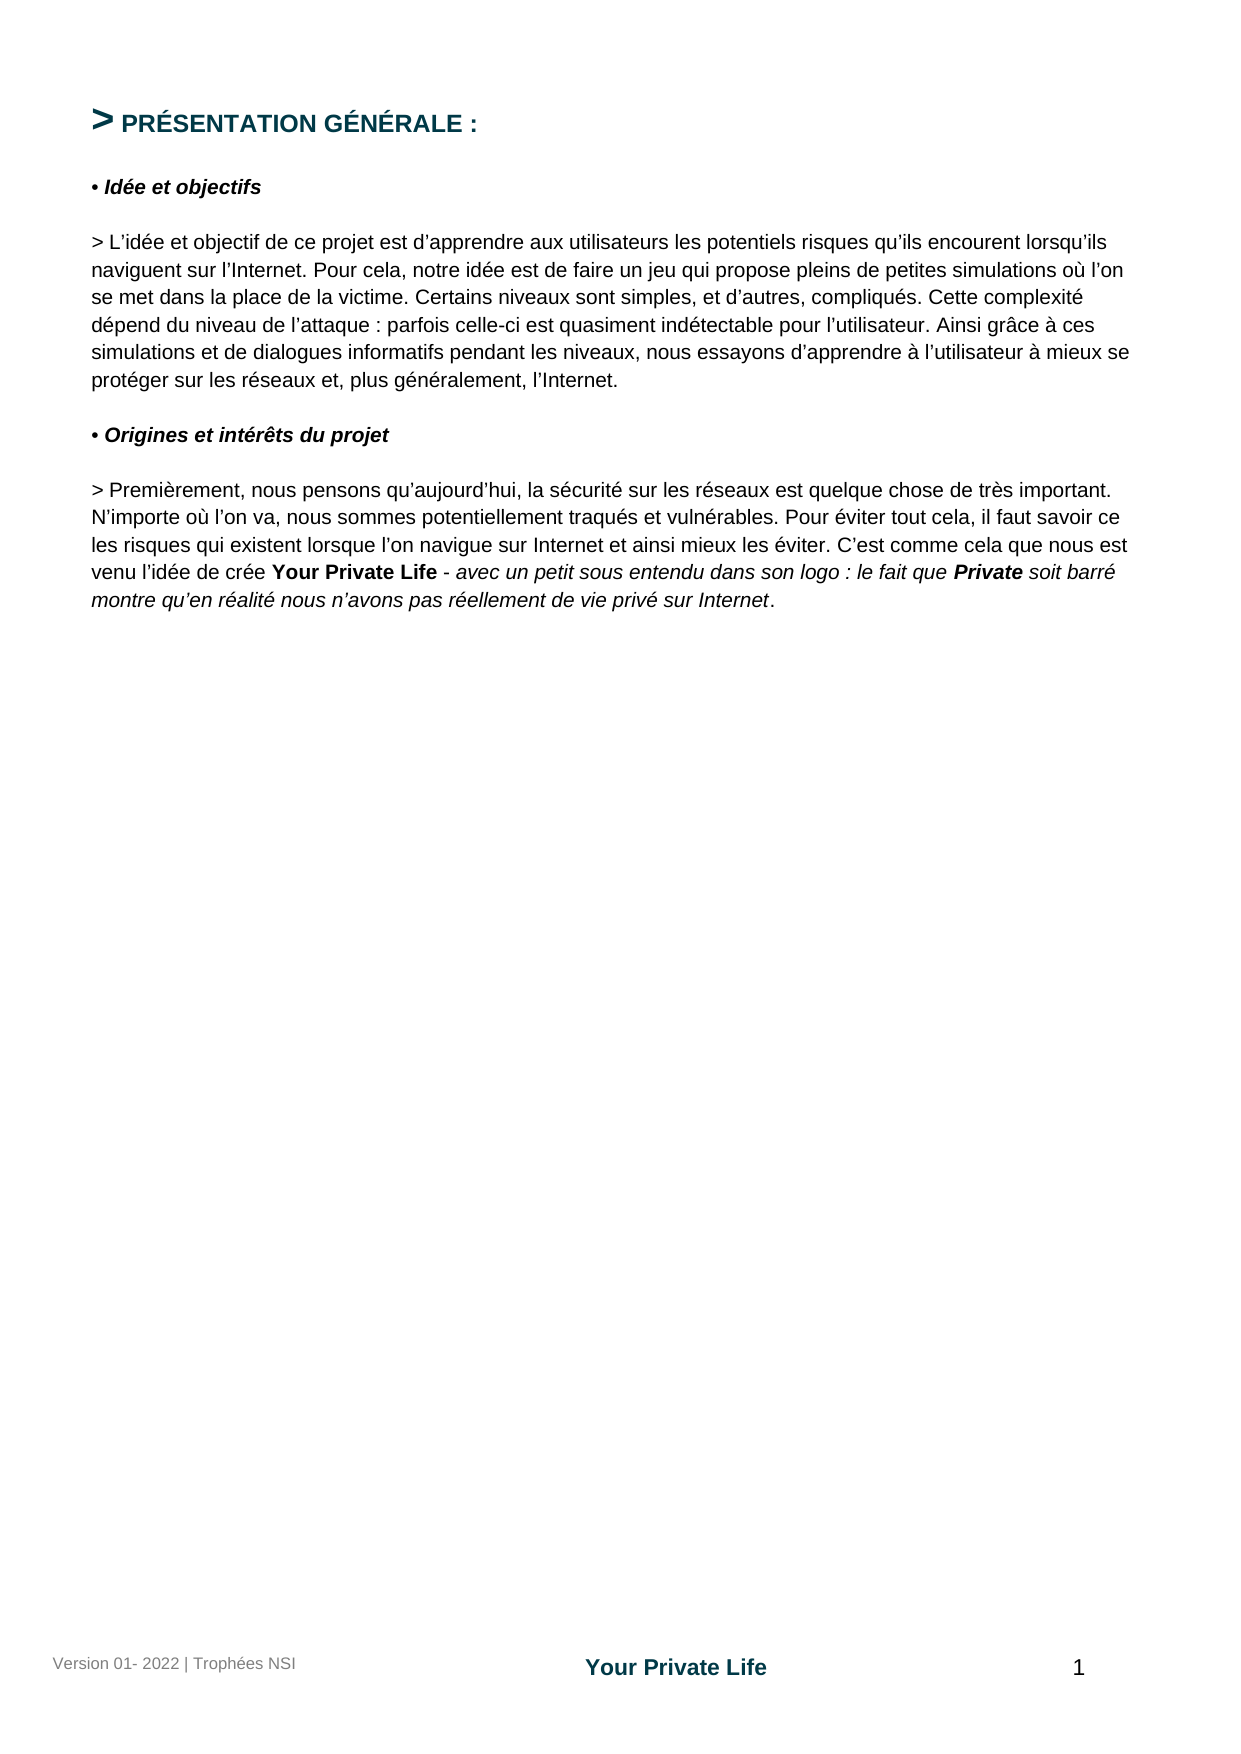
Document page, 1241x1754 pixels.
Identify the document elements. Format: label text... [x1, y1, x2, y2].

text > Premièrement, nous pensons qu’aujourd’hui, la sécurité sur les réseaux est quelque chose de très important. N’importe où l’on va, nous sommes potentiellement traqués et vulnérables. Pour éviter tout cela, il faut savoir ce les risques qui existent lorsque l’on navigue sur Internet et ainsi mieux les éviter. C’est comme cela que nous est venu l’idée de crée Your Private Life - avec un petit sous entendu dans son logo : le fait que Private soit barré montre qu’en réalité nous n’avons pas réellement de vie privé sur Internet. [91, 477, 1149, 611]
text > PRÉSENTATION GÉNÉRALE : [91, 95, 1149, 141]
text • Idée et objectifs [91, 175, 1149, 199]
text > L’idée et objectif de ce projet est d’apprendre aux utilisateurs les potentiels risques qu’ils encourent lorsqu’ils naviguent sur l’Internet. Pour cela, notre idée est de faire un jeu qui propose pleins de petites simulations où l’on se met dans la place de la victime. Certains niveaux sont simples, et d’autres, compliqués. Cette complexité dépend du niveau de l’attaque : parfois celle-ci est quasiment indétectable pour l’utilisateur. Ainsi grâce à ces simulations et de dialogues informatifs pendant les niveaux, nous essayons d’apprendre à l’utilisateur à mieux se protéger sur les réseaux et, plus généralement, l’Internet. [91, 230, 1149, 391]
text • Origines et intérêts du projet [91, 422, 1149, 446]
